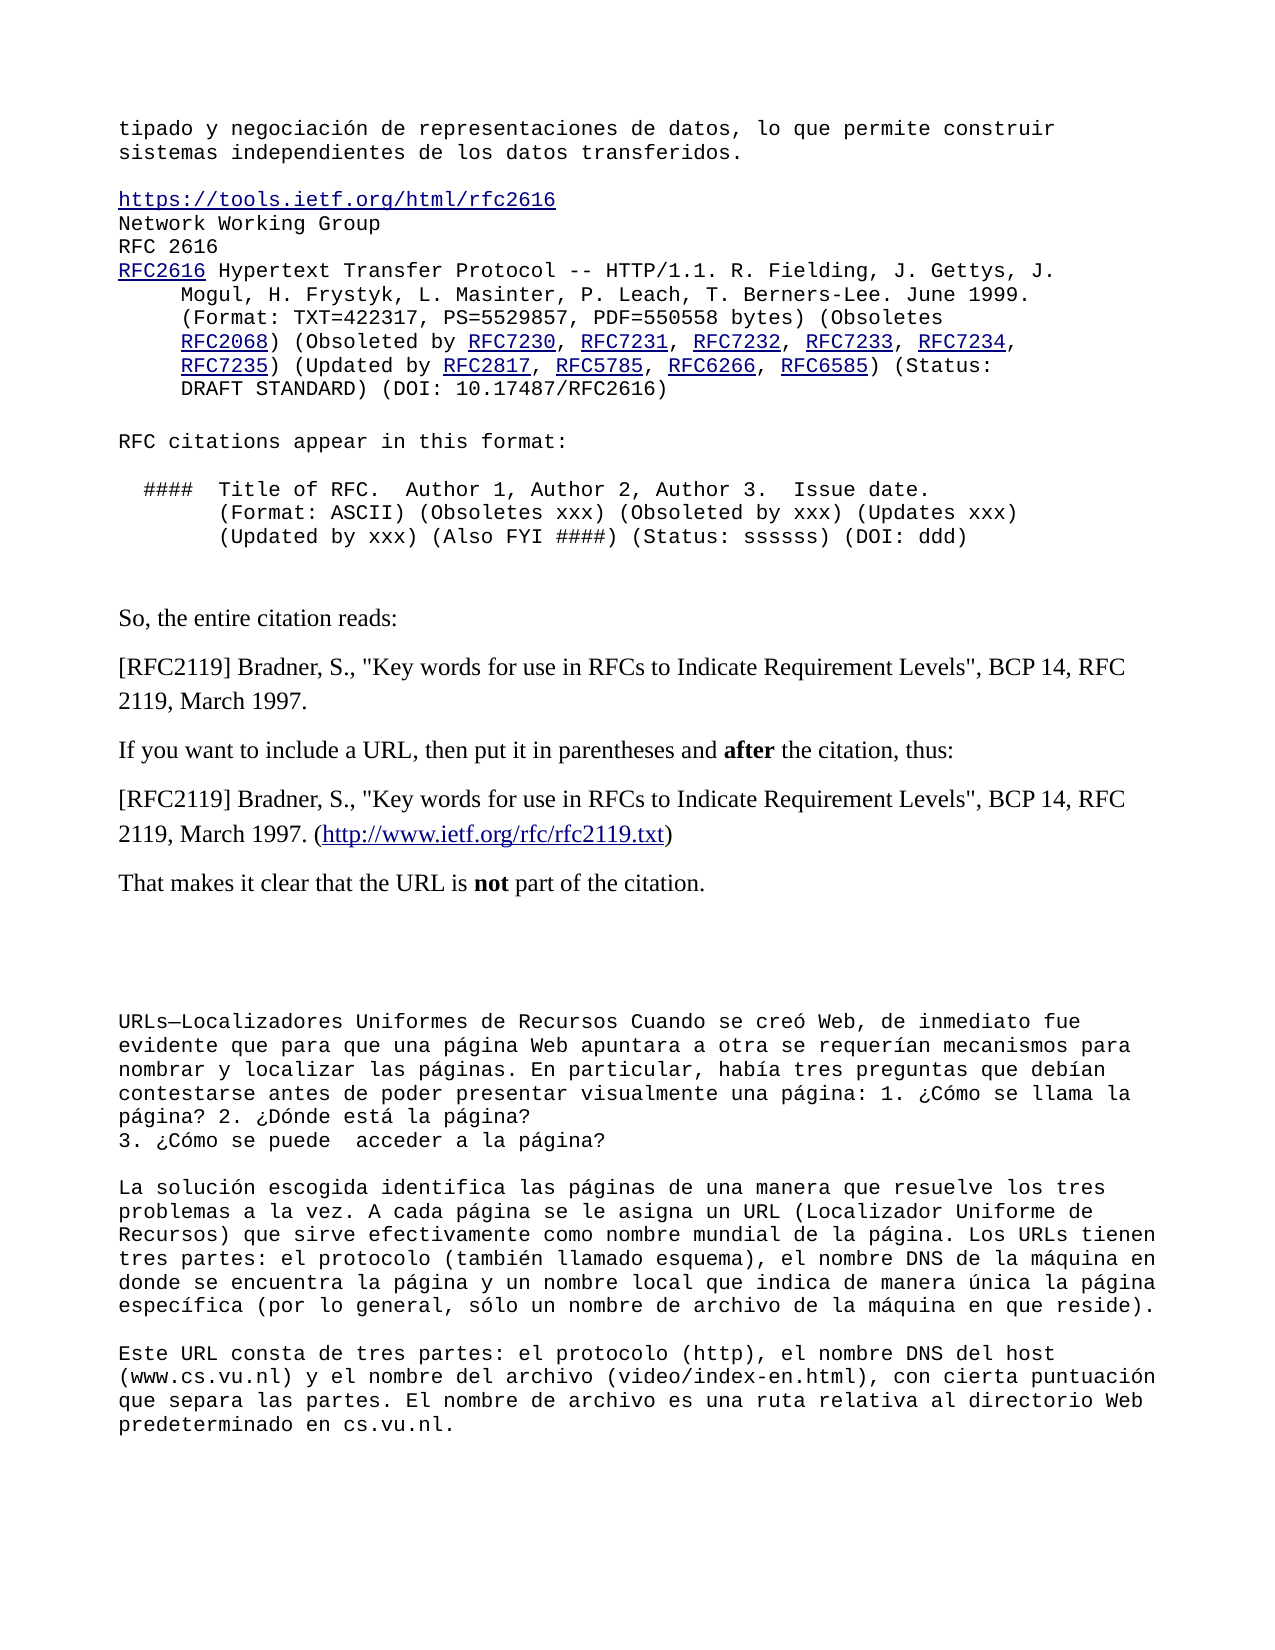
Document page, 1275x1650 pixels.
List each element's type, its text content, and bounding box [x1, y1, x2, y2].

text RFC2068) (Obsoleted by RFC7230, RFC7231, RFC7232, RFC7233, RFC7234, [118, 331, 1157, 354]
text La solución escogida identifica las páginas de una manera que resuelve los tres problemas a la vez. A cada página se le asigna un URL (Localizador Uniforme de Recursos) que sirve efectivamente como nombre mundial de la página. Los URLs tienen tres partes: el protocolo (también llamado esquema), el nombre DNS de la máquina en donde se encuentra la página y un nombre local que indica de manera única la página específica (por lo general, sólo un nombre de archivo de la máquina en que reside). [118, 1177, 1157, 1319]
text #### Title of RFC. Author 1, Author 2, Author 3. Issue date. [118, 479, 1157, 502]
text (Format: TXT=422317, PS=5529857, PDF=550558 bytes) (Obsoletes [118, 307, 1157, 331]
text tipado y negociación de representaciones de datos, lo que permite construir sistemas independientes de los datos transferidos. [118, 118, 1157, 165]
text That makes it clear that the URL is not part of the citation. [118, 868, 1157, 897]
text Mogul, H. Frystyk, L. Masinter, P. Leach, T. Berners-Lee. June 1999. [118, 284, 1157, 307]
text So, the entire citation reads: [118, 603, 1157, 631]
text DRAFT STANDARD) (DOI: 10.17487/RFC2616) [118, 378, 1157, 402]
text [RFC2119] Bradner, S., "Key words for use in RFCs to Indicate Requirement Levels", BCP 14, RFC 2119, March 1997. [118, 652, 1157, 715]
text https://tools.ietf.org/html/rfc2616 [118, 189, 1157, 213]
text Network Working Group [118, 213, 1157, 236]
text (Format: ASCII) (Obsoletes xxx) (Obsoleted by xxx) (Updates xxx) [118, 502, 1157, 526]
text [RFC2119] Bradner, S., "Key words for use in RFCs to Indicate Requirement Levels", BCP 14, RFC 2119, March 1997. (http://www.ietf.org/rfc/rfc2119.txt) [118, 784, 1157, 848]
text RFC citations appear in this format: [118, 431, 1157, 455]
text RFC7235) (Updated by RFC2817, RFC5785, RFC6266, RFC6585) (Status: [118, 354, 1157, 378]
text 3. ¿Cómo se puede acceder a la página? [118, 1130, 1157, 1153]
text URLs—Localizadores Uniformes de Recursos Cuando se creó Web, de inmediato fue evidente que para que una página Web apuntara a otra se requerían mecanismos para nombrar y localizar las páginas. En particular, había tres preguntas que debían contestarse antes de poder presentar visualmente una página: 1. ¿Cómo se llama la página? 2. ¿Dónde está la página? [118, 1012, 1157, 1130]
text RFC2616 Hypertext Transfer Protocol -- HTTP/1.1. R. Fielding, J. Gettys, J. [118, 260, 1157, 284]
text (Updated by xxx) (Also FYI ####) (Status: ssssss) (DOI: ddd) [118, 526, 1157, 549]
text Este URL consta de tres partes: el protocolo (http), el nombre DNS del host (www.cs.vu.nl) y el nombre del archivo (video/index-en.html), con cierta puntuación que separa las partes. El nombre de archivo es una ruta relativa al directorio Web predeterminado en cs.vu.nl. [118, 1343, 1157, 1437]
text RFC 2616 [118, 236, 1157, 260]
text If you want to include a URL, then put it in parentheses and after the citation, thus: [118, 735, 1157, 764]
